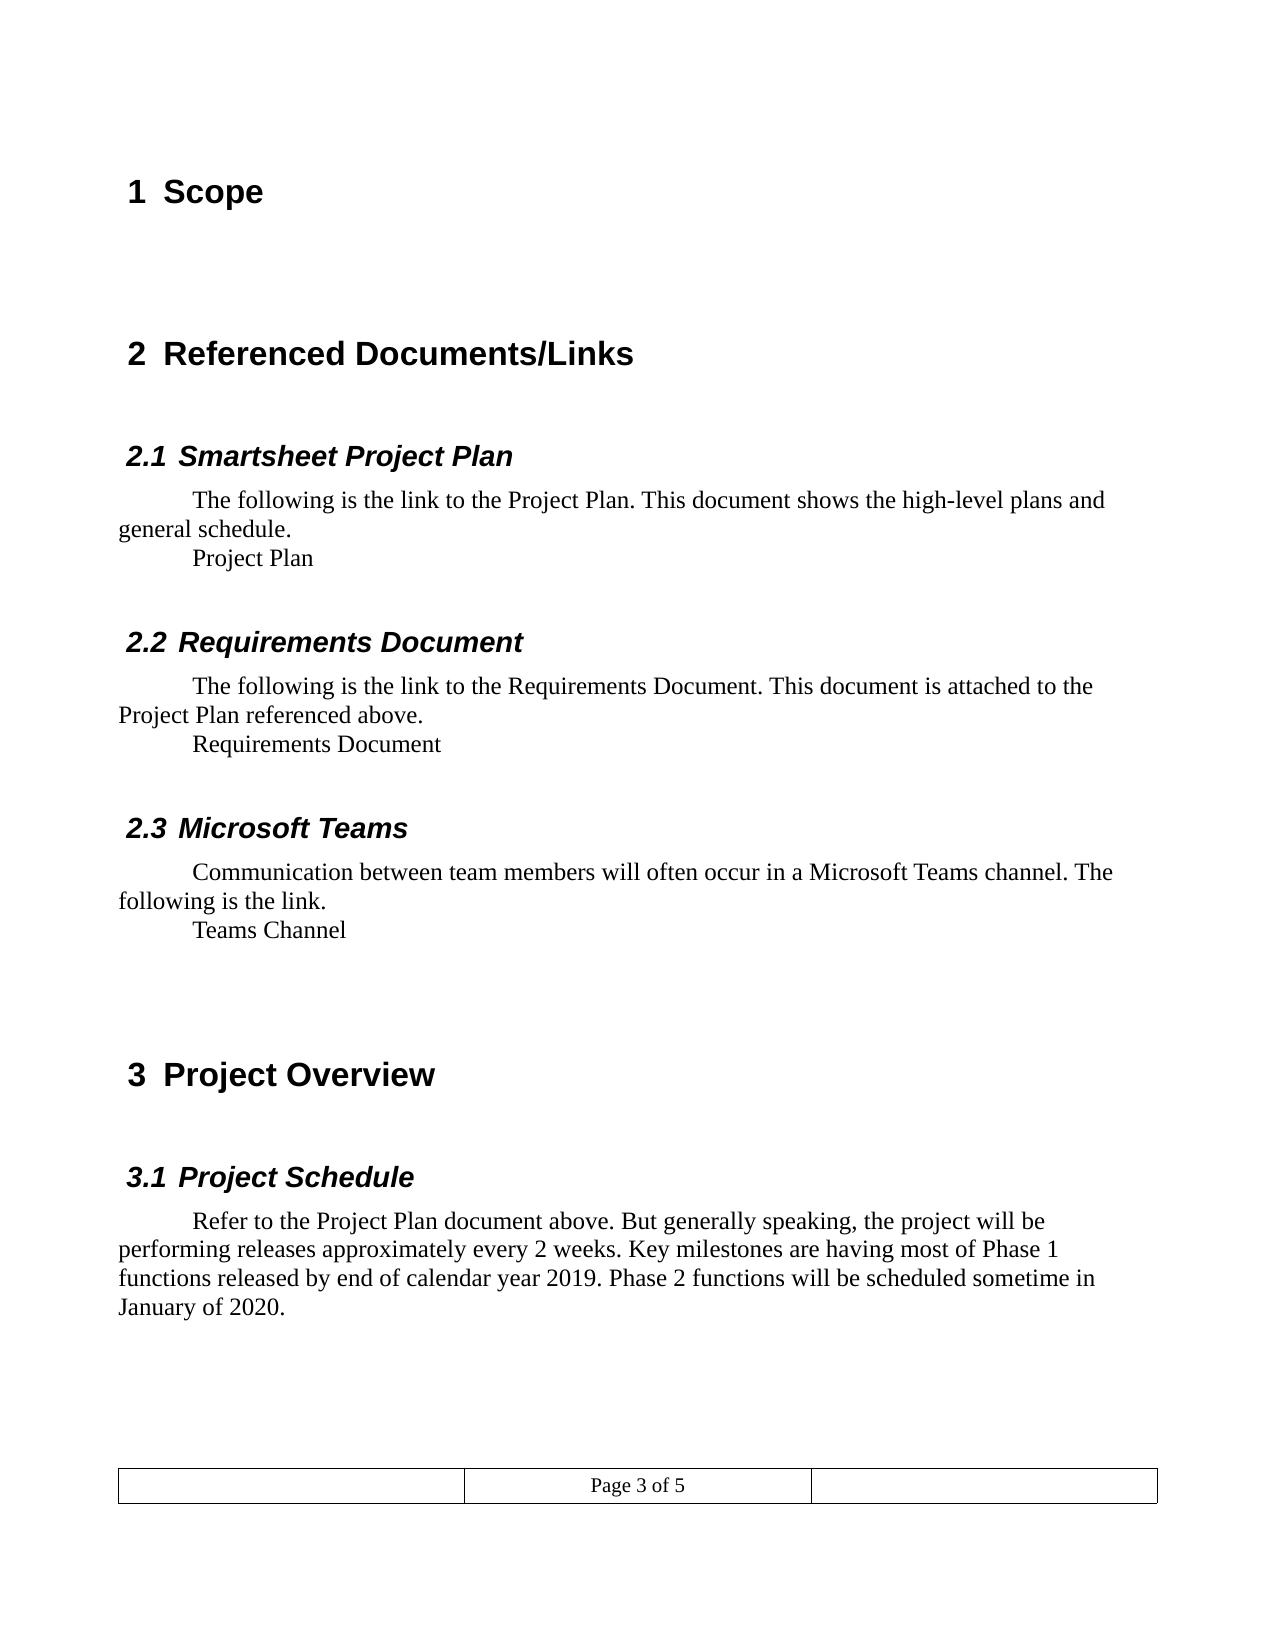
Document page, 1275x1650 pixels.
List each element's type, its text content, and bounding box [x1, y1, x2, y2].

subtitle Scope [118, 172, 1157, 211]
text Project Plan [118, 543, 1157, 571]
subtitle Microsoft Teams [118, 811, 1157, 845]
text Refer to the Project Plan document above. But generally speaking, the project will be performing releases approximately every 2 weeks. Key milestones are having most of Phase 1 functions released by end of calendar year 2019. Phase 2 functions will be scheduled sometime in January of 2020. [118, 1206, 1157, 1321]
text Communication between team members will often occur in a Microsoft Teams channel. The following is the link. [118, 857, 1157, 915]
subtitle Requirements Document [118, 625, 1157, 659]
subtitle Referenced Documents/Links [118, 334, 1157, 373]
subtitle Project Schedule [118, 1160, 1157, 1193]
subtitle Project Overview [118, 1055, 1157, 1093]
text The following is the link to the Project Plan. This document shows the high-level plans and general schedule. [118, 485, 1157, 543]
text Requirements Document [118, 729, 1157, 757]
text Teams Channel [118, 915, 1157, 943]
subtitle Smartsheet Project Plan [118, 439, 1157, 473]
text The following is the link to the Requirements Document. This document is attached to the Project Plan referenced above. [118, 671, 1157, 729]
